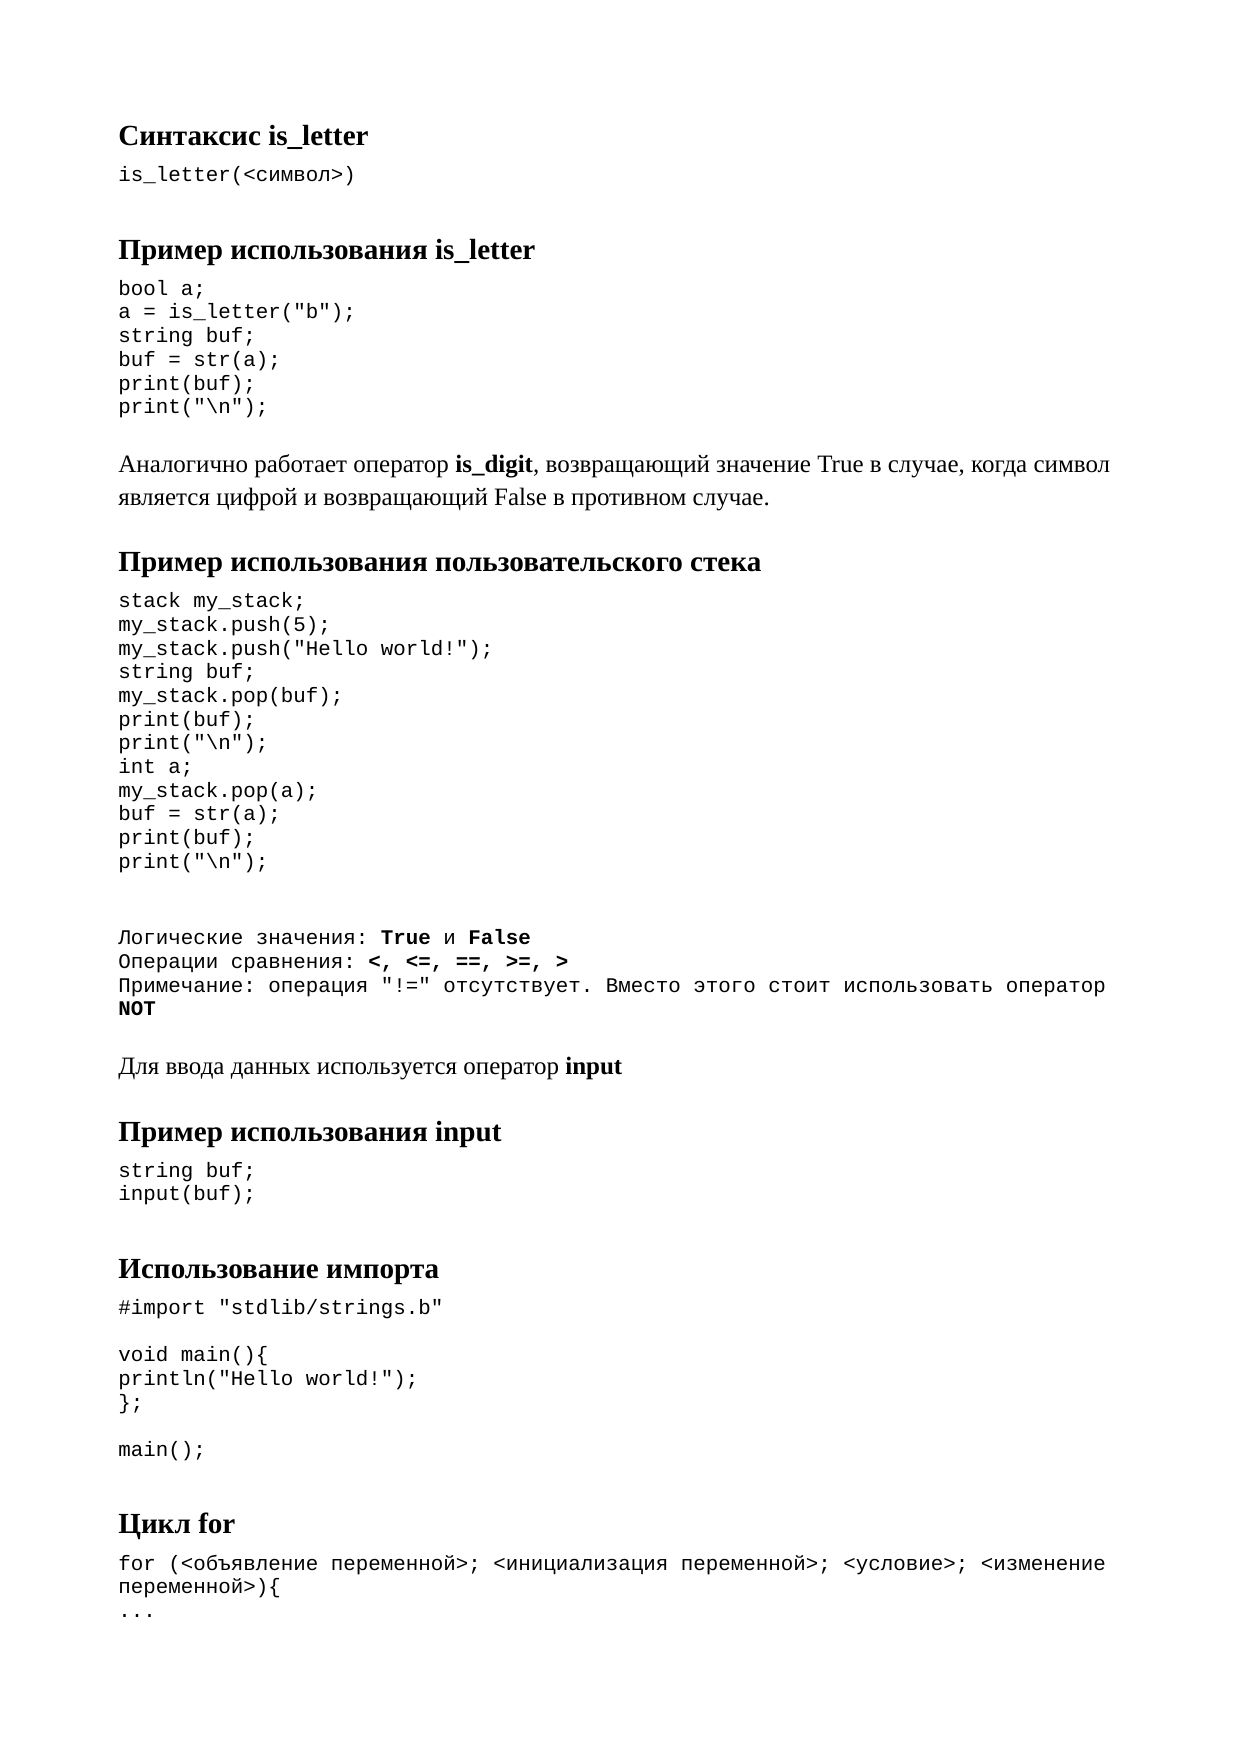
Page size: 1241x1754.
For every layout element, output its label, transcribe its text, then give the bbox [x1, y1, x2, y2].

text my_stack.push("Hello world!"); [118, 638, 1122, 661]
text print("\n"); [118, 851, 1122, 874]
text Логические значения: True и False Операции сравнения: <, <=, ==, >=, > Примечание: операция "!=" отсутствует. Вместо этого стоит использовать оператор NOT [118, 904, 1122, 1022]
text Для ввода данных используется оператор input [118, 1051, 1122, 1080]
text void main(){ [118, 1344, 1122, 1368]
subtitle Синтаксис is_letter [118, 118, 1122, 152]
subtitle Пример использования is_letter [118, 232, 1122, 265]
subtitle Пример использования пользовательского стека [118, 544, 1122, 578]
text print(buf); [118, 827, 1122, 851]
text string buf; [118, 325, 1122, 349]
subtitle Использование импорта [118, 1251, 1122, 1284]
text print(buf); [118, 372, 1122, 396]
text bool a; [118, 278, 1122, 302]
text }; [118, 1392, 1122, 1415]
text string buf; [118, 1160, 1122, 1183]
text string buf; [118, 661, 1122, 685]
text print("\n"); [118, 732, 1122, 756]
text ... [118, 1600, 1122, 1624]
text int a; [118, 756, 1122, 780]
text for (<объявление переменной>; <инициализация переменной>; <условие>; <изменение переменной>){ [118, 1553, 1122, 1600]
text main(); [118, 1439, 1122, 1463]
text my_stack.pop(a); [118, 780, 1122, 803]
text is_letter(<символ>) [118, 164, 1122, 188]
text buf = str(a); [118, 803, 1122, 827]
text a = is_letter("b"); [118, 302, 1122, 325]
subtitle Цикл for [118, 1507, 1122, 1540]
text stack my_stack; [118, 591, 1122, 614]
text my_stack.push(5); [118, 614, 1122, 638]
text buf = str(a); [118, 349, 1122, 372]
text #import "stdlib/strings.b" [118, 1297, 1122, 1321]
text println("Hello world!"); [118, 1368, 1122, 1392]
text input(buf); [118, 1183, 1122, 1207]
text Аналогично работает оператор is_digit, возвращающий значение True в случае, когда символ является цифрой и возвращающий False в противном случае. [118, 449, 1122, 511]
text print("\n"); [118, 396, 1122, 420]
text my_stack.pop(buf); [118, 685, 1122, 709]
text print(buf); [118, 709, 1122, 732]
subtitle Пример использования input [118, 1114, 1122, 1147]
